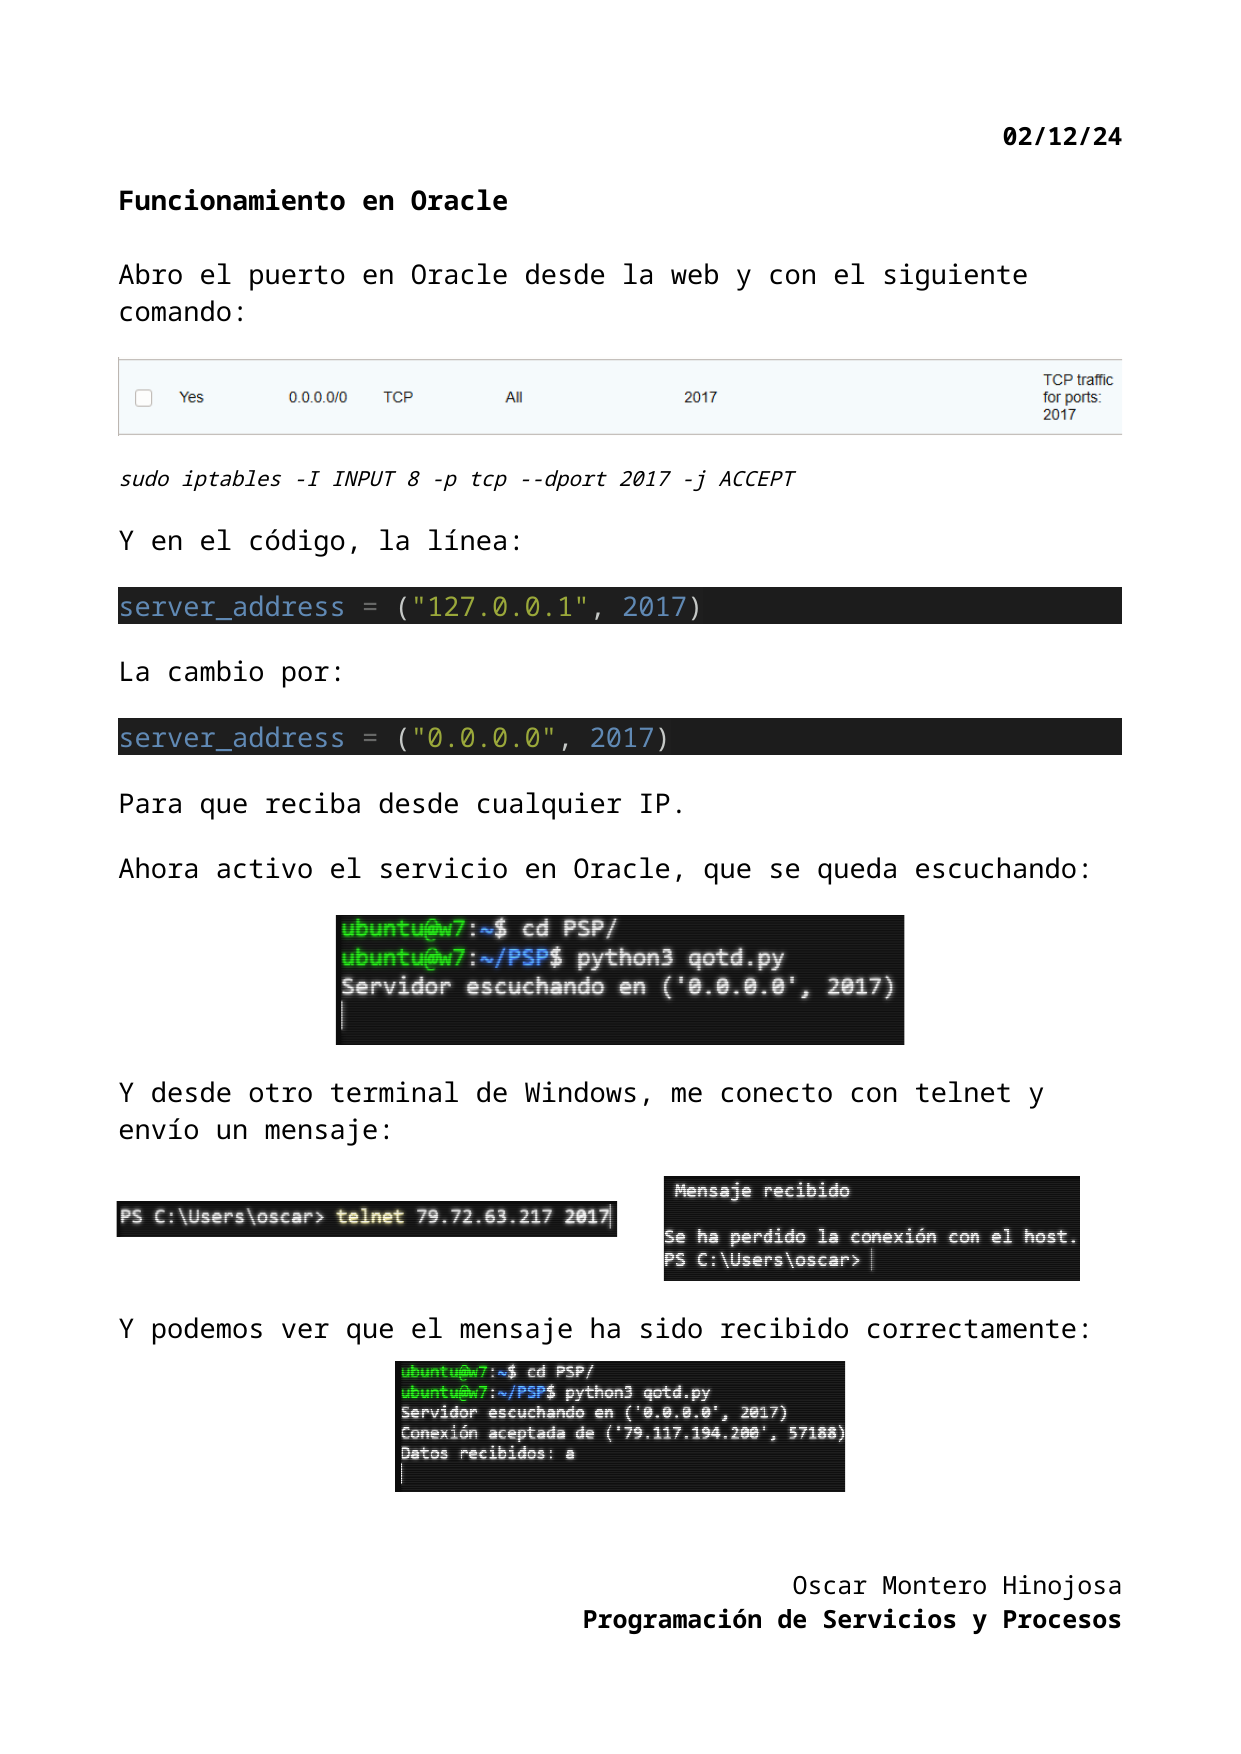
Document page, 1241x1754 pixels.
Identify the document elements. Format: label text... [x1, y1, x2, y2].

text Abro el puerto en Oracle desde la web y con el siguiente comando: [118, 255, 1122, 329]
picture [116, 1201, 618, 1237]
picture [335, 915, 905, 1045]
text server_address = ("0.0.0.0", 2017) [118, 718, 1122, 755]
text Y podemos ver que el mensaje ha sido recibido correctamente: [118, 1310, 1122, 1347]
text Ahora activo el servicio en Oracle, que se queda escuchando: [118, 850, 1122, 887]
picture [395, 1361, 846, 1492]
picture [663, 1176, 1080, 1281]
text Y en el código, la línea: [118, 522, 1122, 558]
text La cambio por: [118, 653, 1122, 690]
text server_address = ("127.0.0.1", 2017) [118, 587, 1122, 624]
text sudo iptables -I INPUT 8 -p tcp --dport 2017 -j ACCEPT [118, 464, 1122, 493]
text Para que reciba desde cualquier IP. [118, 784, 1122, 821]
text Funcionamiento en Oracle [118, 182, 1122, 218]
text Y desde otro terminal de Windows, me conecto con telnet y envío un mensaje: [118, 1074, 1122, 1147]
picture [118, 357, 1123, 436]
